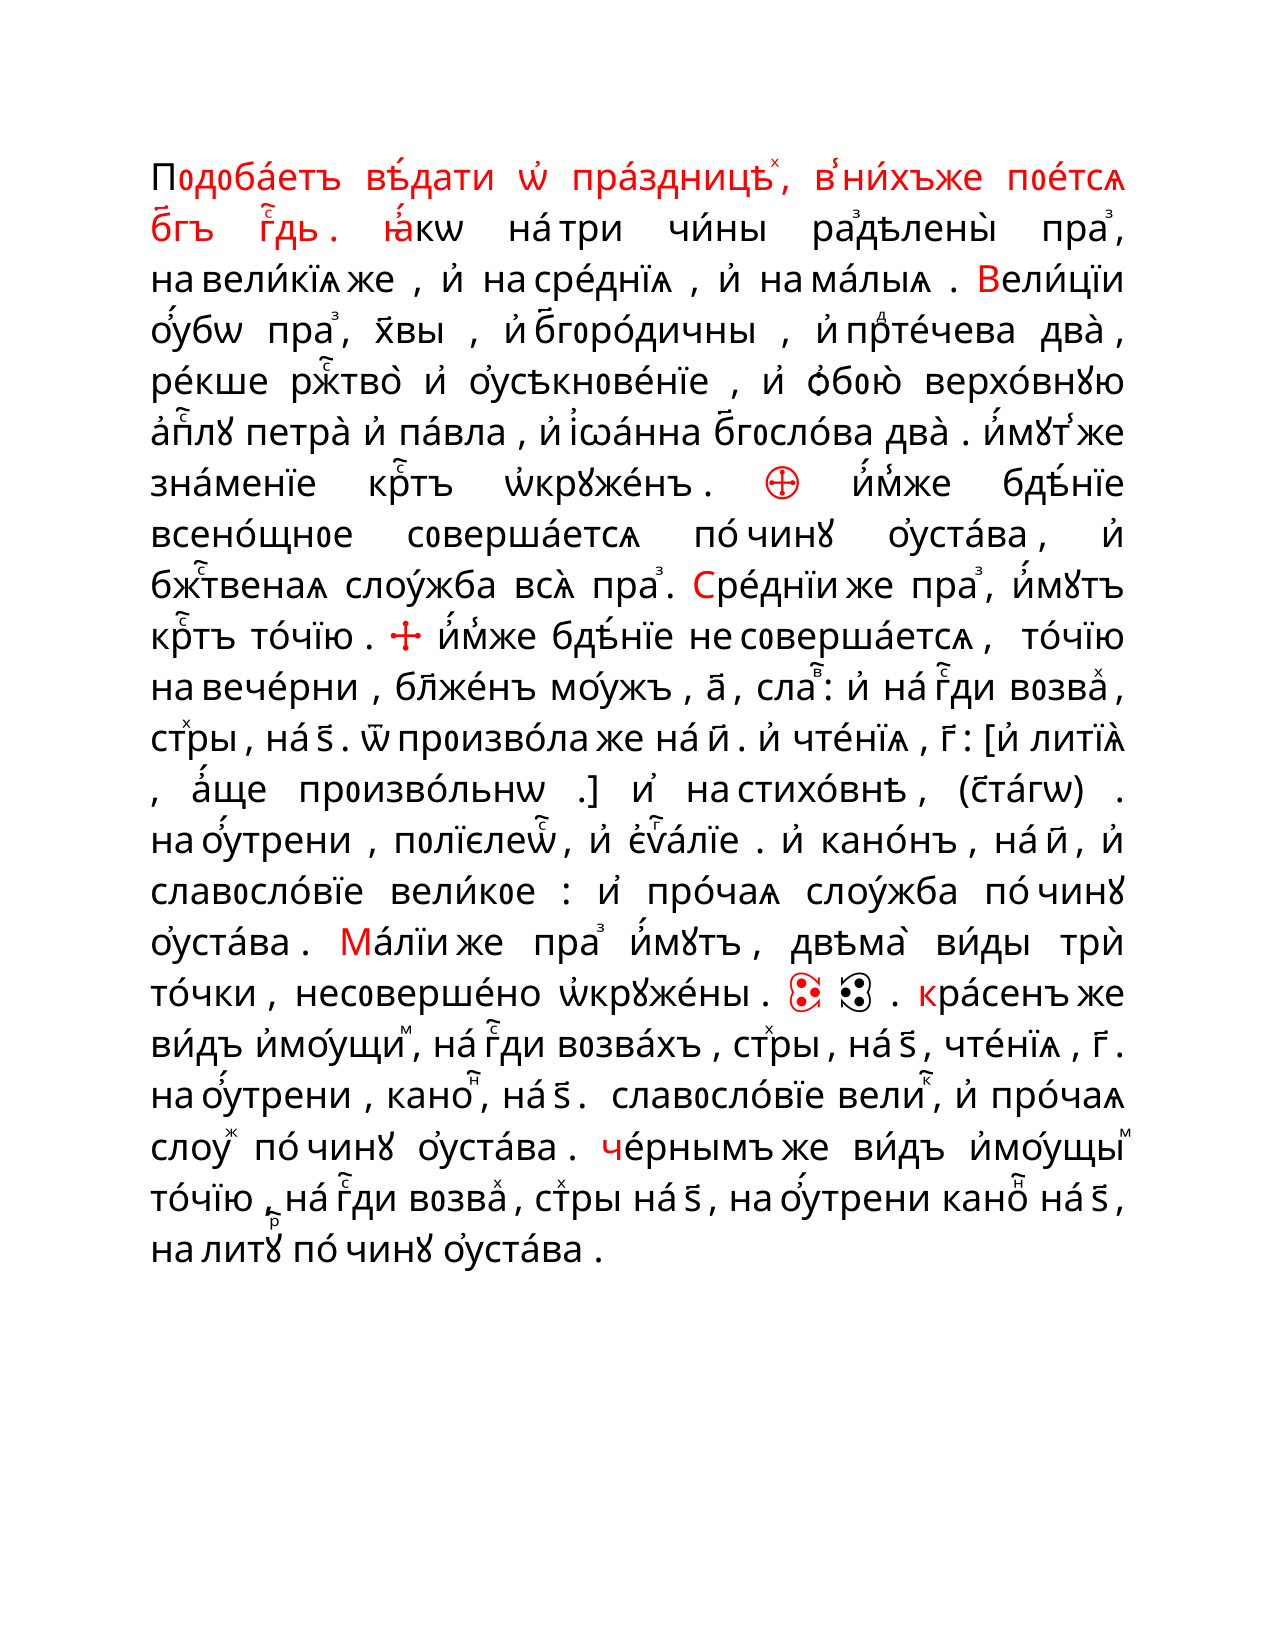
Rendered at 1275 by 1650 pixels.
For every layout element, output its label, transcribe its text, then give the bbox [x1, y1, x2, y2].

text Пᲂᲁᲂба́етъ вѣ́ᲁати ѡ҆ пра́зᲁницѣⷯ , в̾ ни́хъже пᲂе́тсѧ б҃гъ гⷭ҇ᲁь . ꙗ҆́кѡ на́ три чи́ны раⷥᲁѣлены̀ праⷥ , на вели́кїѧ же , и҆ на сре́ᲁнїѧ , и҆ на ма́лыѧ . Вели́цїи ѹ҆́бѡ праⷥ , х҃вы , и҆ б҃гᲂро́ᲁичны , и҆ прⷣте́чева ᲁва̀ , ре́кше ржⷭ҇тво̀ и҆ ѹ҆сѣкнᲂве́нїе , и҆ ѻ҆бᲂю̀ верхо́внꙋю а҆пⷭ҇лꙋ петра̀ и҆ па́вла , и҆ і҆ꙍа́нна б҃гᲂсло́ва ᲁва̀ . и҆́мꙋт̾ же зна́менїе крⷭ҇тъ ѡ҆крꙋже́нъ . 🕀 и҆́м̾же бᲁѣ́нїе всено́щнᲂе сᲂверша́етсѧ по́ чинꙋ ѹ҆ста́ва , и҆ бжⷭ҇твенаѧ слѹ́жба всѧ̀ праⷥ . Сре́ᲁнїи же праⷥ , и҆́мꙋтъ крⷭ҇тъ то́чїю . 🕂 и҆́м̾же бᲁѣ́нїе не сᲂверша́етсѧ , то́чїю на вече́рни , бл҃же́нъ мѹ́жъ , а҃ , слаⷡ҇ : и҆ на́ гⷭ҇ᲁи вᲂзваⷯ , стⷯры , на́ ѕ҃ . ѿ прᲂизво́ла же на́ и҃ . и҆ чте́нїѧ , г҃ : [и҆ литїѧ̀ , а҆́ще прᲂизво́льнѡ .] и҆ на стихо́внѣ , (с҃та́гѡ) . на ѹ҆́трени , пᲂлїєлеѡⷭ҇ , и҆ є҆ѵⷢ҇а́лїе . и҆ кано́нъ , на́ и҃ , и҆ славᲂсло́вїе вели́кᲂе : и҆ про́чаѧ слѹ́жба по́ чинꙋ ѹ҆ста́ва . Ма́лїи же праⷥ и҆́мꙋтъ , ᲁвѣма̀ ви́ᲁы трѝ то́чки , несᲂверше́но ѡ҆крꙋже́ны . 🕃 🕄 . кра́сенъ же ви́ᲁъ и҆мѹ́щиⷨ , на́ гⷭ҇ᲁи вᲂзва́хъ , стⷯры , на́ ѕ҃ , чте́нїѧ , г҃ . на ѹ҆́трени , каноⷩ҇ , на́ ѕ҃ . славᲂсло́вїе велиⷦ҇ , и҆ про́чаѧ слѹⷤ по́ чинꙋ ѹ҆ста́ва . че́рнымъ же ви́ᲁъ и҆мѹ́щыⷨ то́чїю , на́ гⷭ҇ᲁи вᲂзваⷯ , стⷯры на́ ѕ҃ , на ѹ҆́трени каноⷩ҇ на́ ѕ҃ , на литꙋⷬ҇ по́ чинꙋ ѹ҆ста́ва . [150, 150, 1125, 1273]
